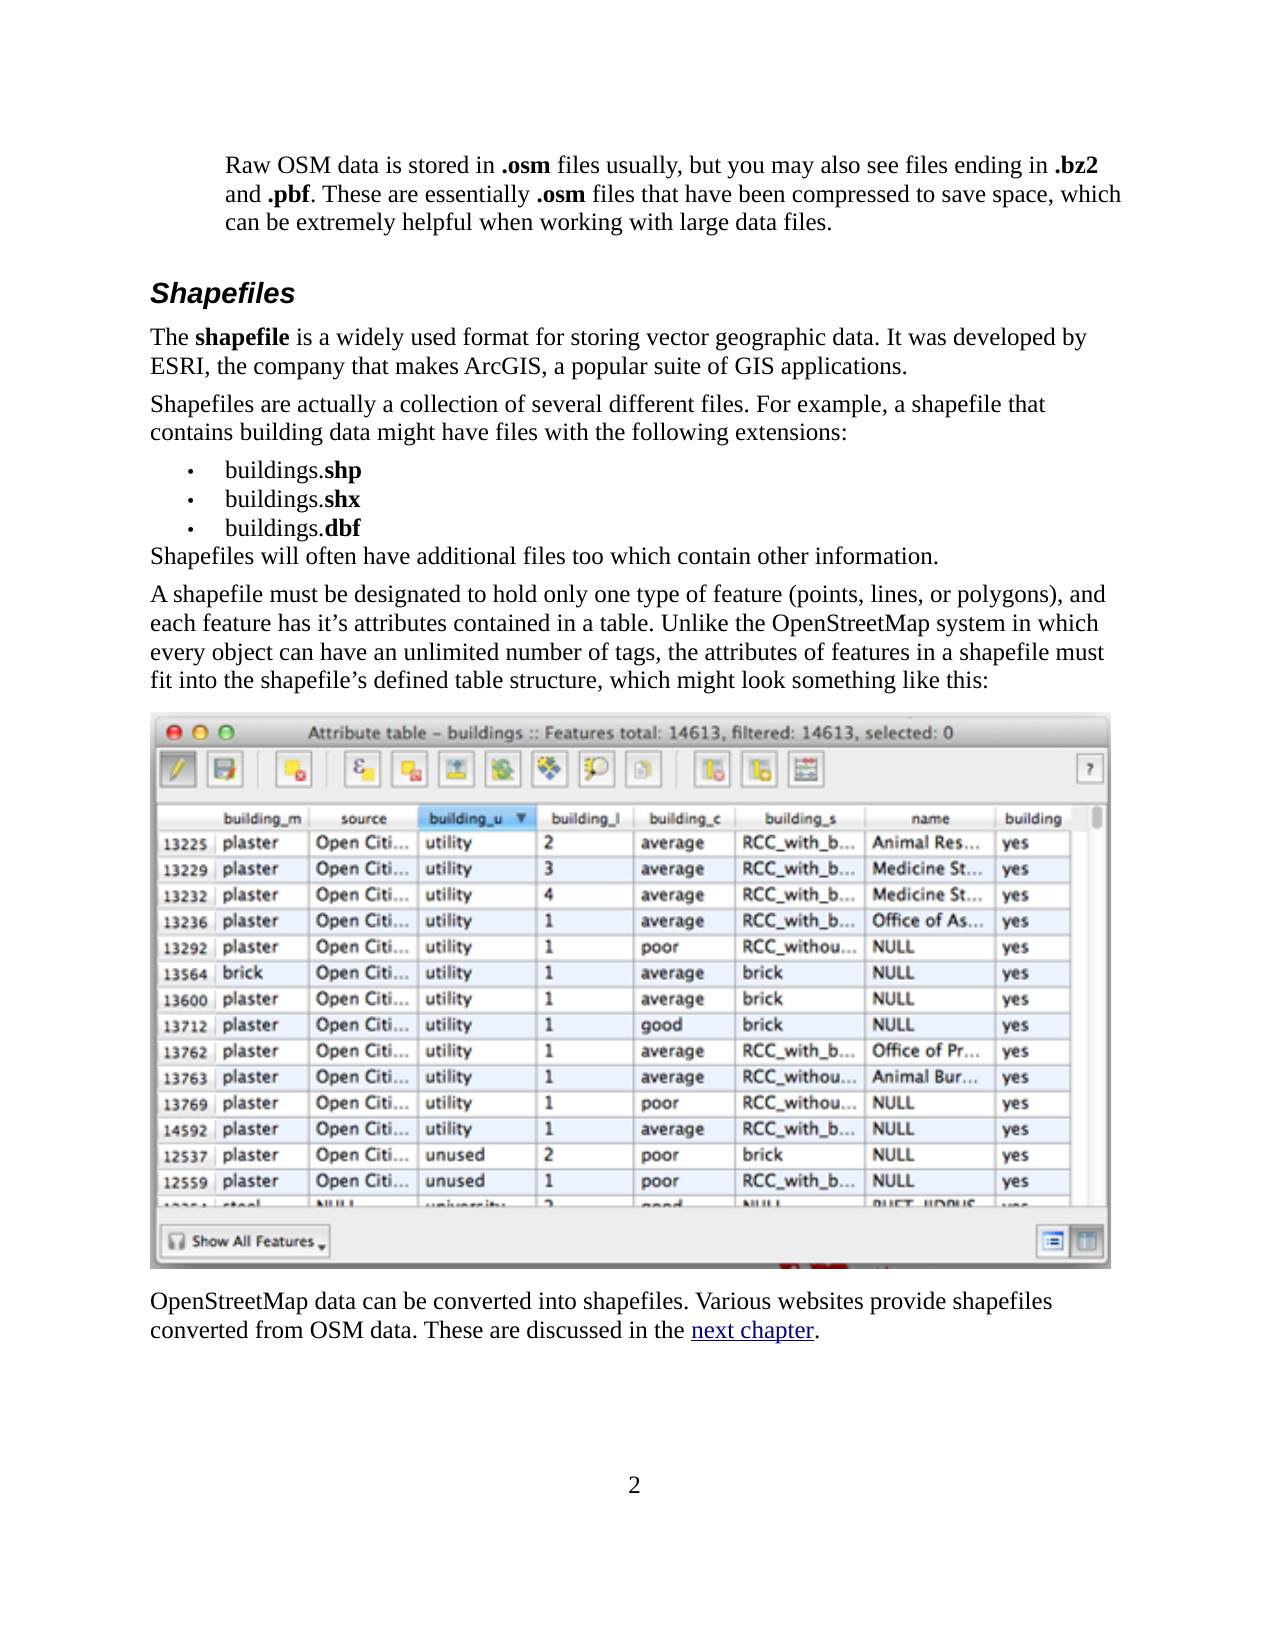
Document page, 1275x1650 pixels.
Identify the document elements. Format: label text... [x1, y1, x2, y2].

text Shapefiles will often have additional files too which contain other information. [150, 541, 1125, 570]
text Raw OSM data is stored in .osm files usually, but you may also see files ending in .bz2 and .pbf. These are essentially .osm files that have been compressed to save space, which can be extremely helpful when working with large data files. [225, 150, 1125, 236]
list buildings.shp [187, 455, 1125, 484]
list buildings.shx [187, 484, 1125, 513]
text The shapefile is a widely used format for storing vector geographic data. It was developed by ESRI, the company that makes ArcGIS, a popular suite of GIS applications. [150, 322, 1125, 380]
text OpenStreetMap data can be converted into shapefiles. Various websites provide shapefiles converted from OSM data. These are discussed in the next chapter. [150, 1286, 1125, 1344]
text Shapefiles are actually a collection of several different files. For example, a shapefile that contains building data might have files with the following extensions: [150, 389, 1125, 446]
subtitle Shapefiles [150, 276, 1125, 310]
picture [150, 712, 1112, 1269]
text A shapefile must be designated to hold only one type of feature (points, lines, or polygons), and each feature has it’s attributes contained in a table. Unlike the OpenStreetMap system in which every object can have an unlimited number of tags, the attributes of features in a shapefile must fit into the shapefile’s defined table structure, which might look something like this: [150, 579, 1125, 694]
list buildings.dbf [187, 513, 1125, 541]
